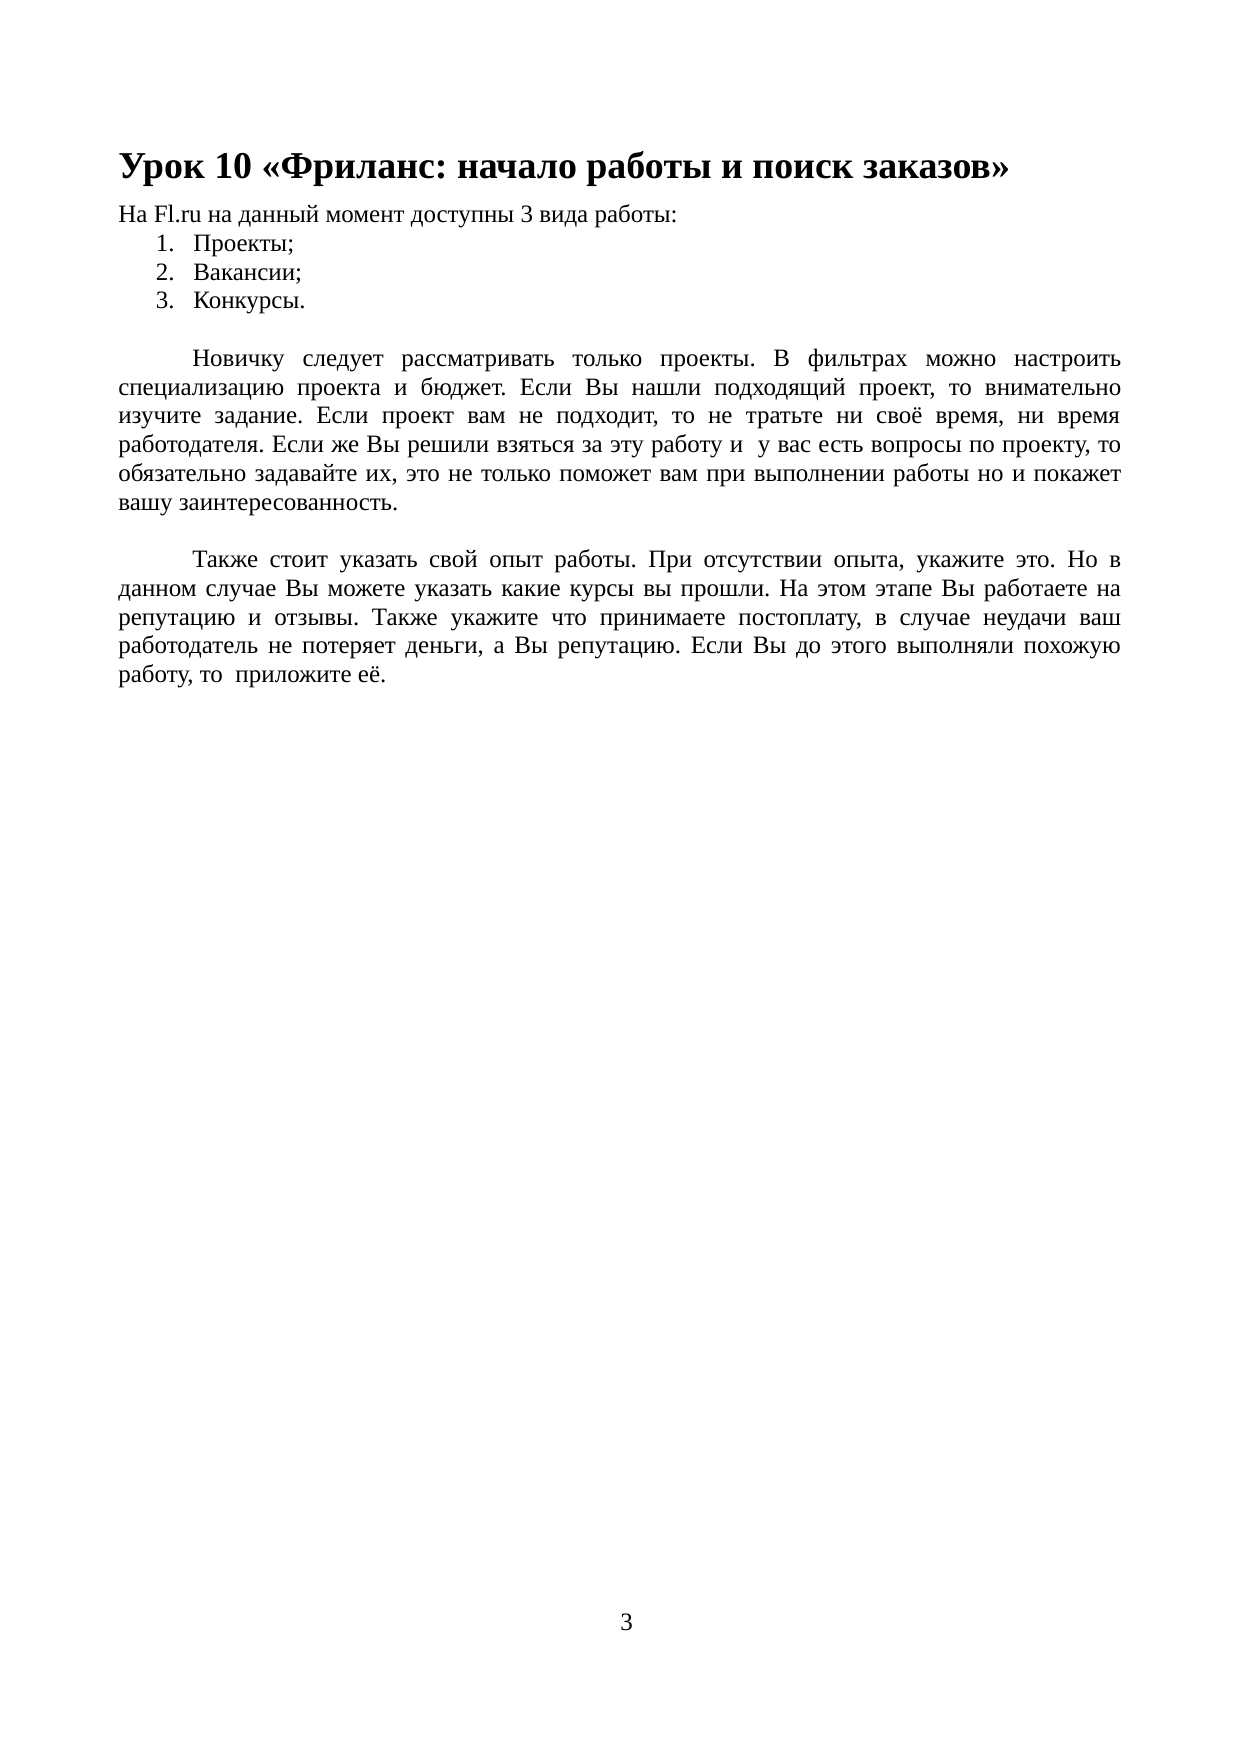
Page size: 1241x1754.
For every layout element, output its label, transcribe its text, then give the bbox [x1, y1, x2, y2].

text Также стоит указать свой опыт работы. При отсутствии опыта, укажите это. Но в данном случае Вы можете указать какие курсы вы прошли. На этом этапе Вы работаете на репутацию и отзывы. Также укажите что принимаете постоплату, в случае неудачи ваш работодатель не потеряет деньги, а Вы репутацию. Если Вы до этого выполняли похожую работу, то приложите её. [118, 544, 1122, 688]
list Вакансии; [156, 257, 1122, 286]
list Конкурсы. [156, 286, 1122, 314]
text На Fl.ru на данный момент доступны 3 вида работы: [118, 199, 1122, 228]
list Проекты; [156, 228, 1122, 257]
text Новичку следует рассматривать только проекты. В фильтрах можно настроить специализацию проекта и бюджет. Если Вы нашли подходящий проект, то внимательно изучите задание. Если проект вам не подходит, то не тратьте ни своё время, ни время работодателя. Если же Вы решили взяться за эту работу и у вас есть вопросы по проекту, то обязательно задавайте их, это не только поможет вам при выполнении работы но и покажет вашу заинтересованность. [118, 343, 1122, 516]
subtitle Урок 10 «Фриланс: начало работы и поиск заказов» [118, 143, 1122, 187]
